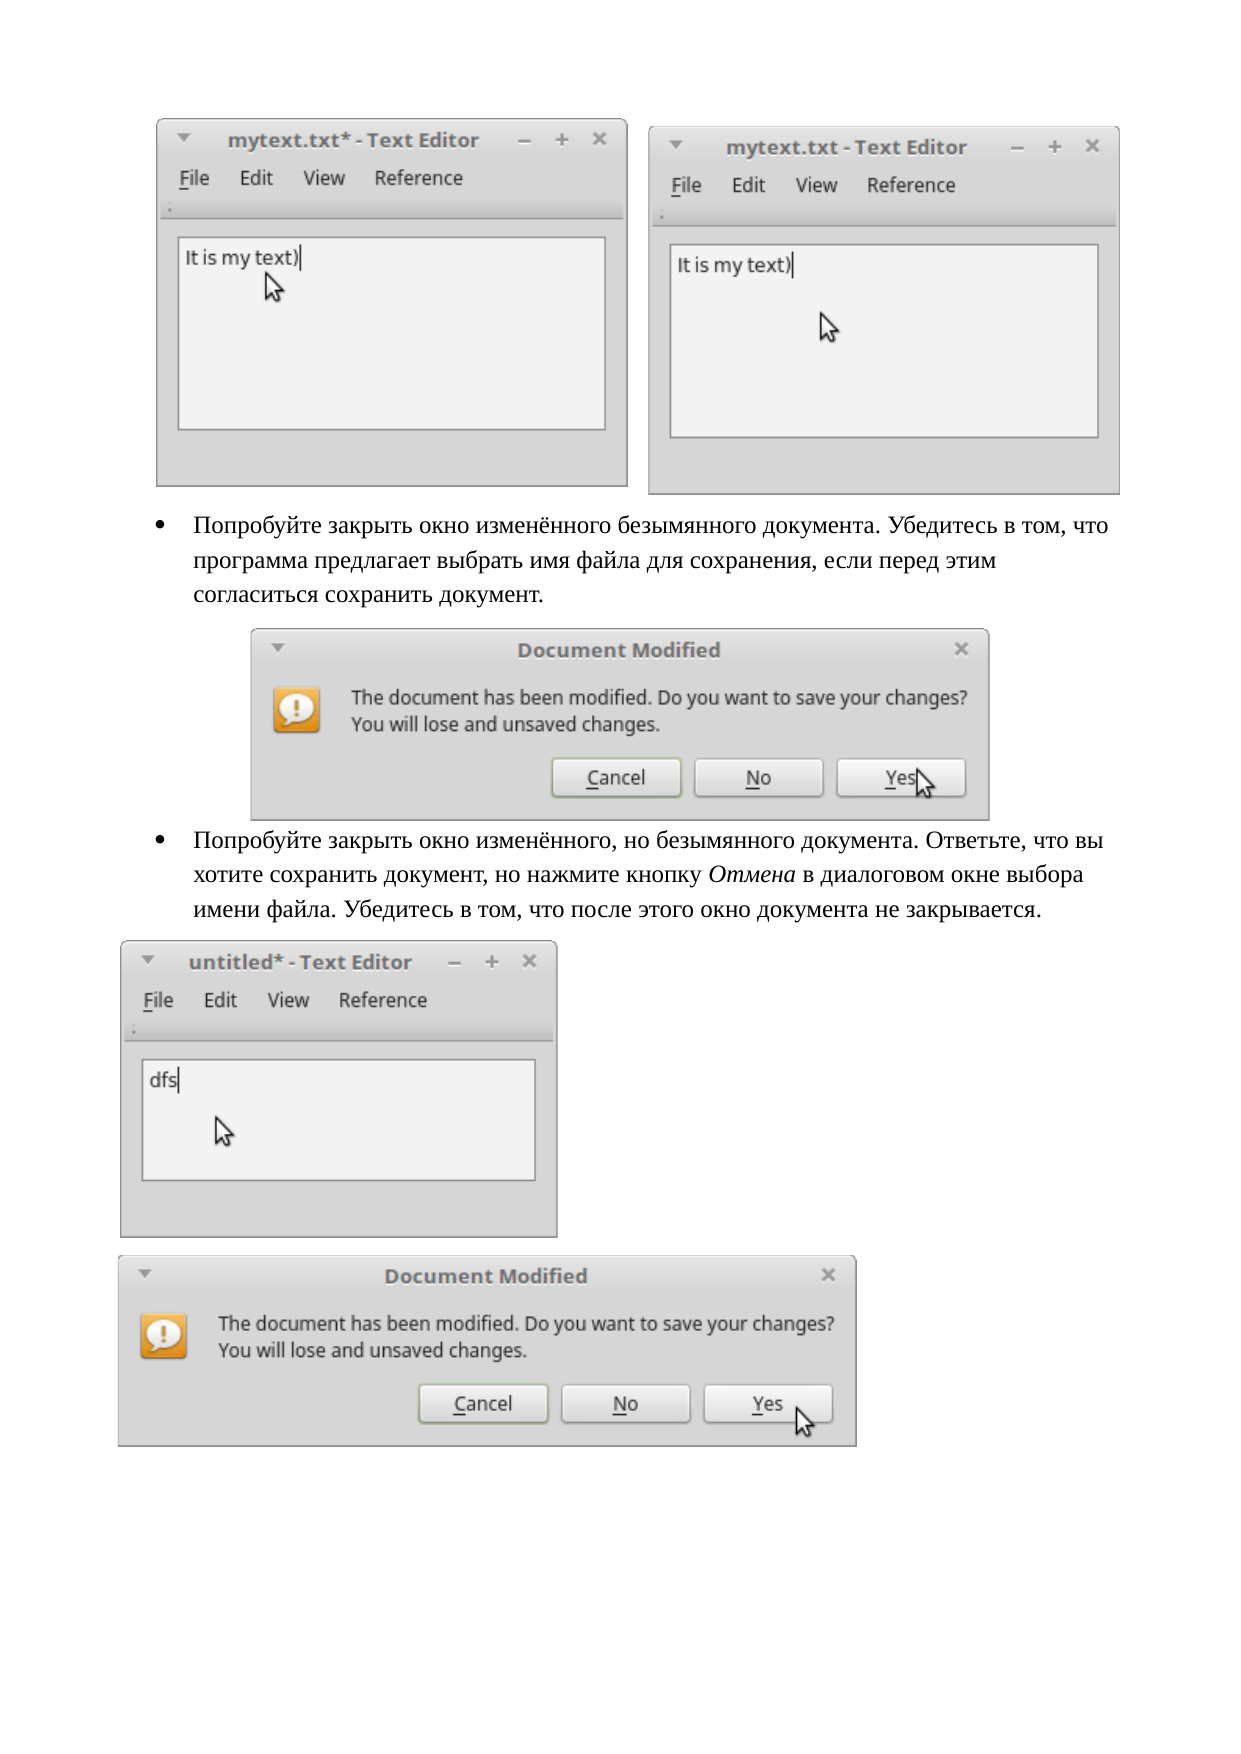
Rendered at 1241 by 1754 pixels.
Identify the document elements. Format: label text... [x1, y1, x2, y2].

picture [120, 940, 558, 1238]
list Попробуйте закрыть окно изменённого, но безымянного документа. Ответьте, что вы хотите сохранить документ, но нажмите кнопку Отмена в диалоговом окне выбора имени файла. Убедитесь в том, что после этого окно документа не закрывается. [156, 825, 1122, 923]
picture [250, 628, 990, 821]
picture [156, 118, 628, 487]
list Попробуйте закрыть окно изменённого безымянного документа. Убедитесь в том, что программа предлагает выбрать имя файла для сохранения, если перед этим согласиться сохранить документ. [156, 511, 1122, 608]
picture [117, 1255, 857, 1447]
picture [648, 126, 1120, 495]
